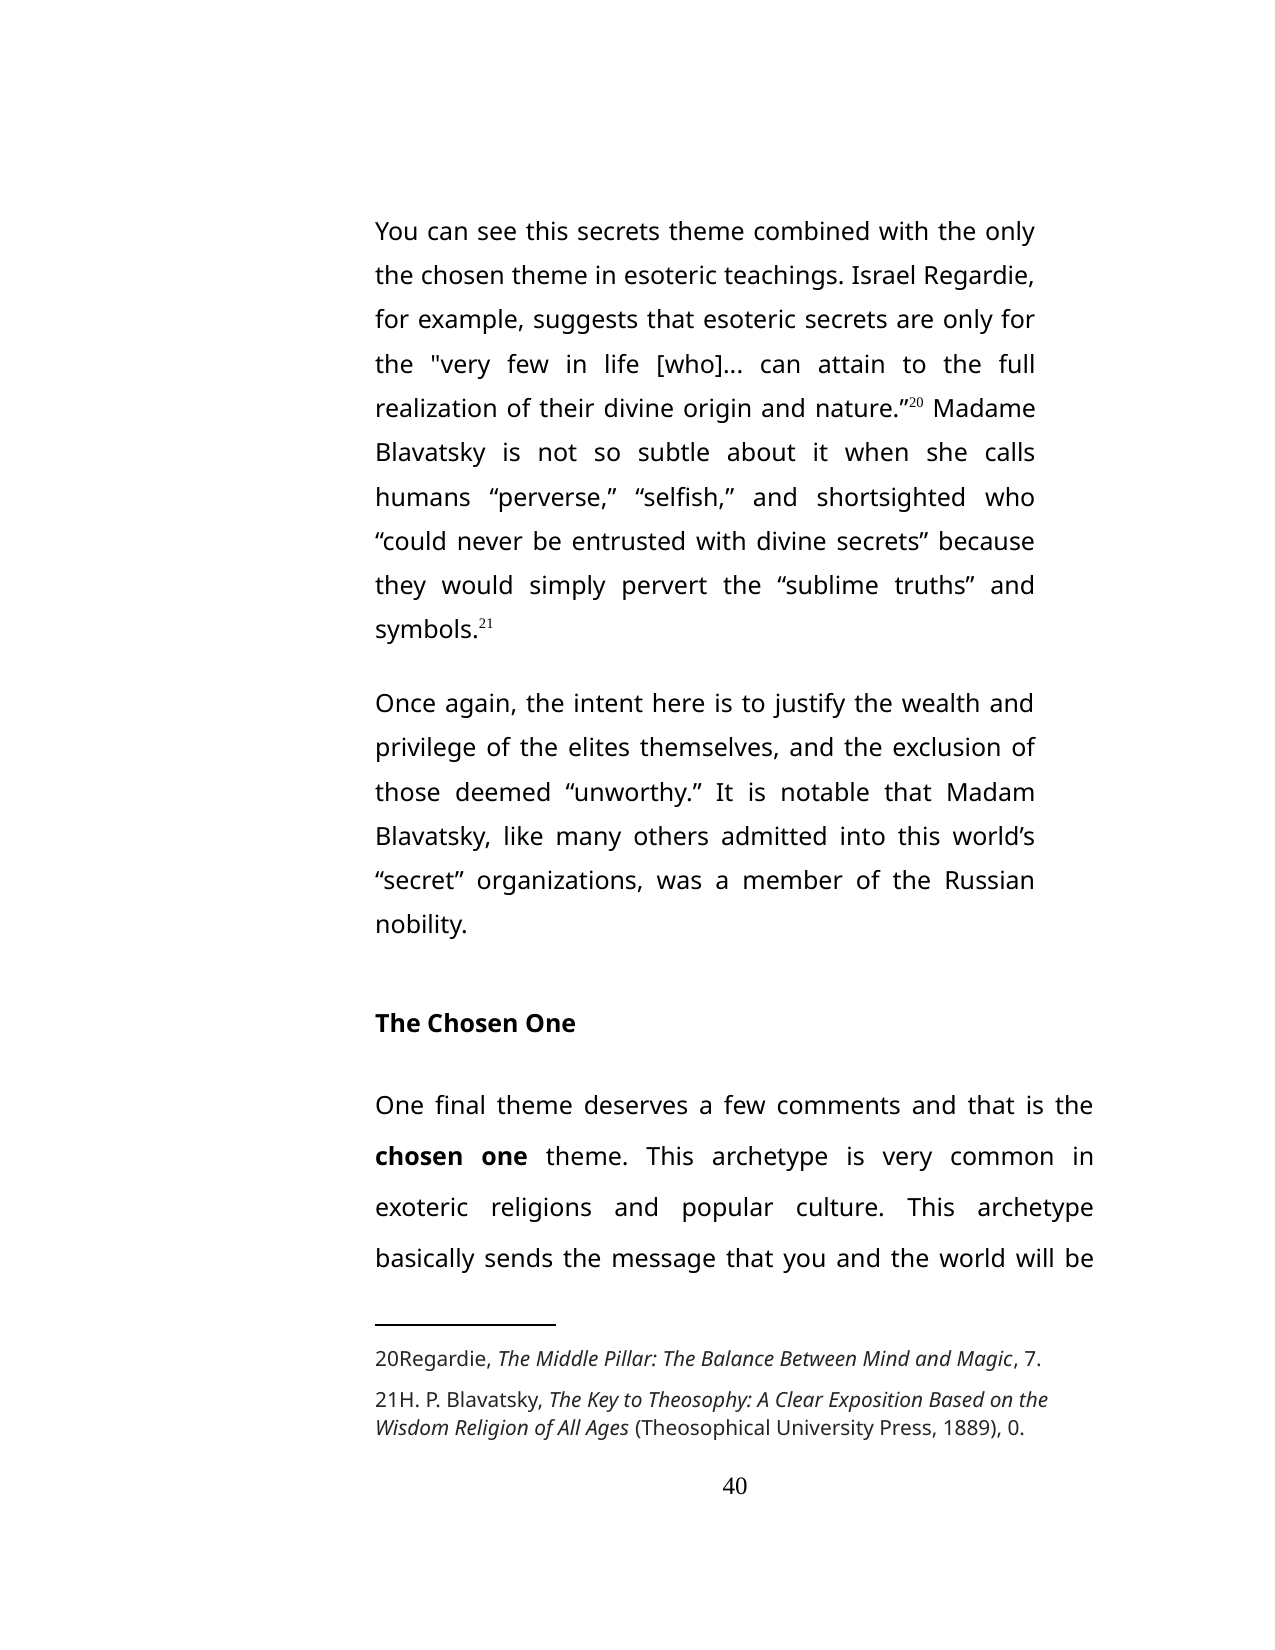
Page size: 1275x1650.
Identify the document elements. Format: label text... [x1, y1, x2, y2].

text You can see this secrets theme combined with the only the chosen theme in esoteric teachings. Israel Regardie, for example, suggests that esoteric secrets are only for the "very few in life [who]... can attain to the full realization of their divine origin and nature.” Madame Blavatsky is not so subtle about it when she calls humans “perverse,” “selfish,” and shortsighted who “could never be entrusted with divine secrets” because they would simply pervert the “sublime truths” and symbols. [375, 213, 1036, 646]
text Regardie, The Middle Pillar: The Balance Between Mind and Magic, 7. [1042, 1344, 1095, 1372]
text Once again, the intent here is to justify the wealth and privilege of the elites themselves, and the exclusion of those deemed “unworthy.” It is notable that Madam Blavatsky, like many others admitted into this world’s “secret” organizations, was a member of the Russian nobility. [375, 686, 1036, 941]
subtitle The Chosen One [375, 1006, 1095, 1040]
text One final theme deserves a few comments and that is the chosen one theme. This archetype is very common in exoteric religions and popular culture. This archetype basically sends the message that you and the world will be [375, 1087, 1095, 1274]
text H. P. Blavatsky, The Key to Theosophy: A Clear Exposition Based on the Wisdom Religion of All Ages (Theosophical University Press, 1889), 0. [1025, 1385, 1095, 1442]
